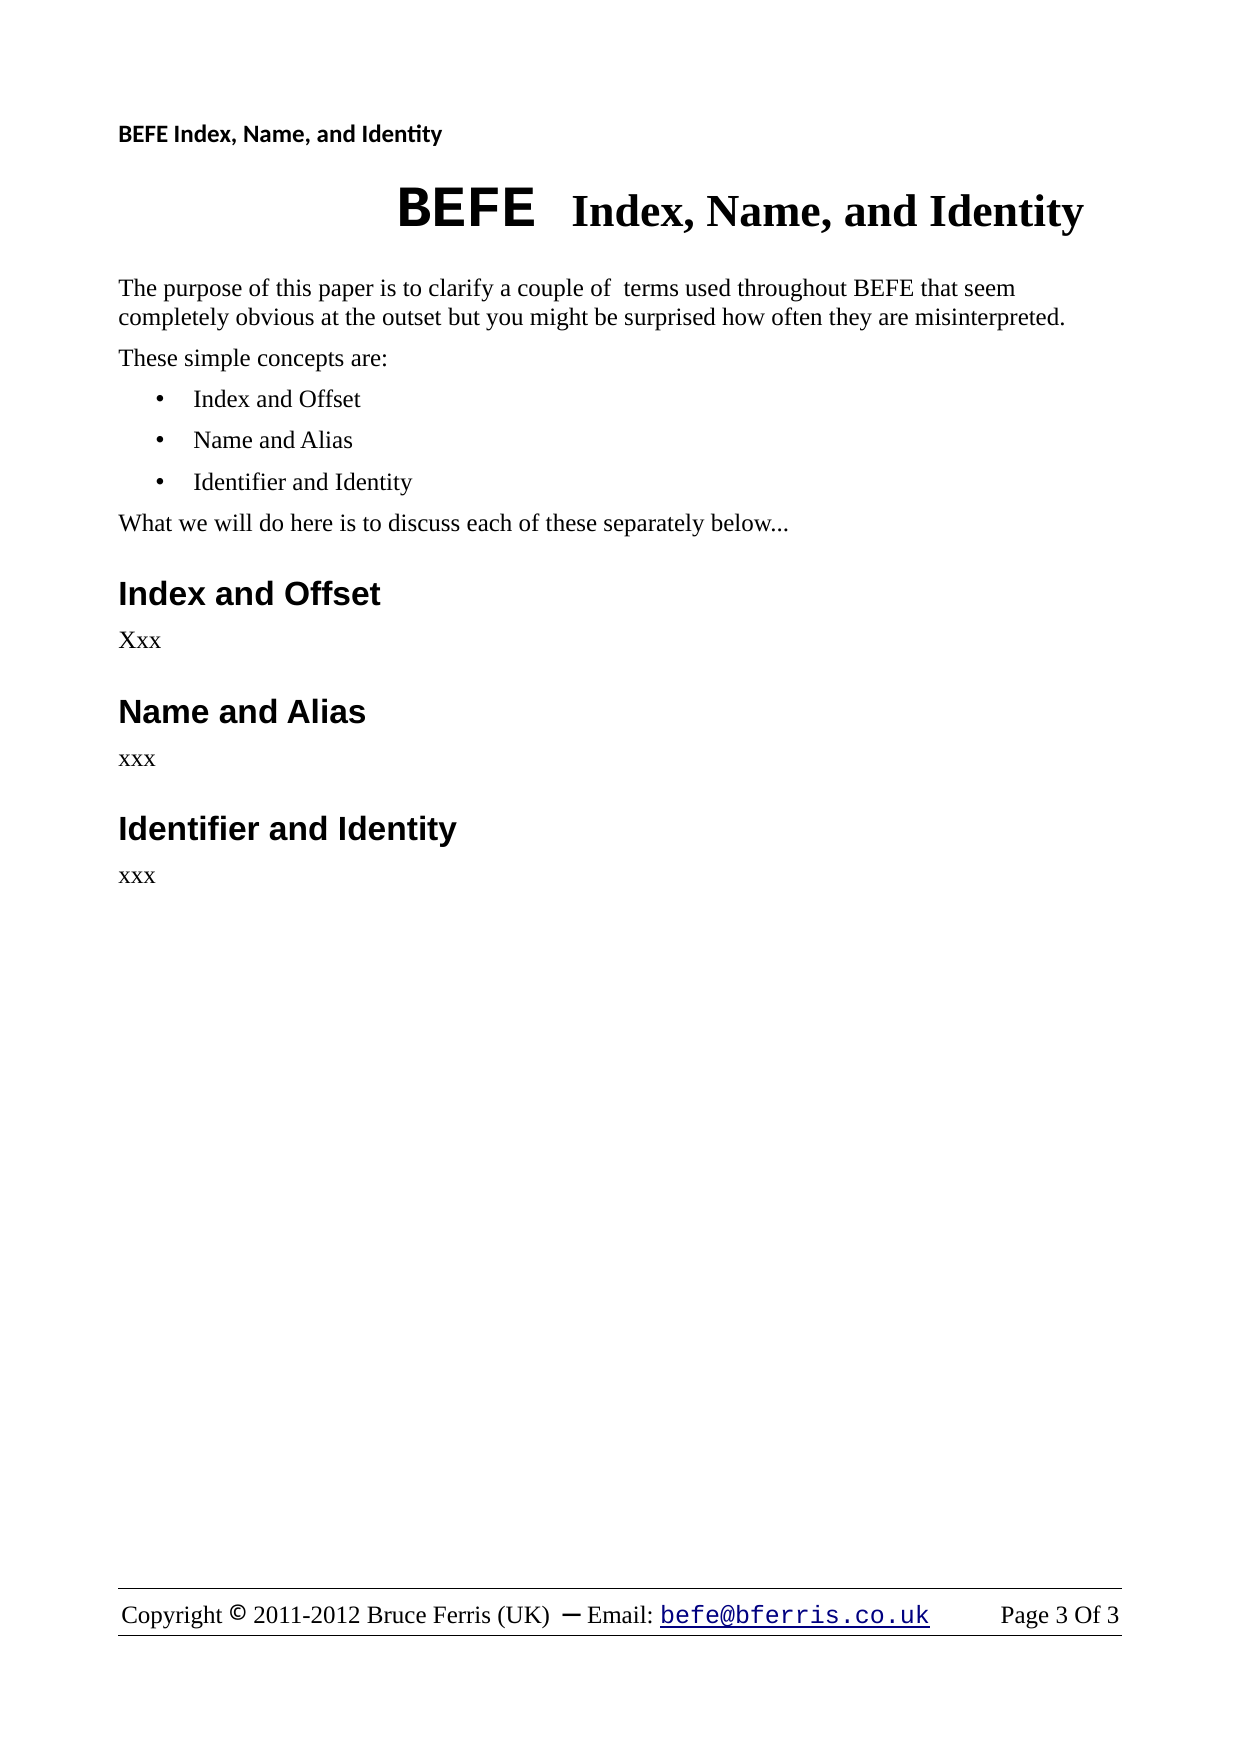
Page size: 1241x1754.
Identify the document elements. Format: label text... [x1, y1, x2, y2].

text xxx [118, 860, 1122, 889]
text What we will do here is to discuss each of these separately below... [118, 508, 1122, 537]
text xxx [118, 743, 1122, 771]
subtitle Index and Offset [118, 574, 1122, 613]
text The purpose of this paper is to clarify a couple of terms used throughout BEFE that seem completely obvious at the outset but you might be surprised how often they are misinterpreted. [118, 273, 1122, 330]
subtitle Identifier and Identity [118, 809, 1122, 848]
list Identifier and Identity [156, 467, 1122, 495]
list Name and Alias [156, 425, 1122, 454]
text These simple concepts are: [118, 343, 1122, 372]
subtitle Name and Alias [118, 692, 1122, 730]
list Index and Offset [156, 384, 1122, 413]
text Xxx [118, 625, 1122, 654]
text BEFE Index, Name, and Identity [396, 178, 1122, 244]
